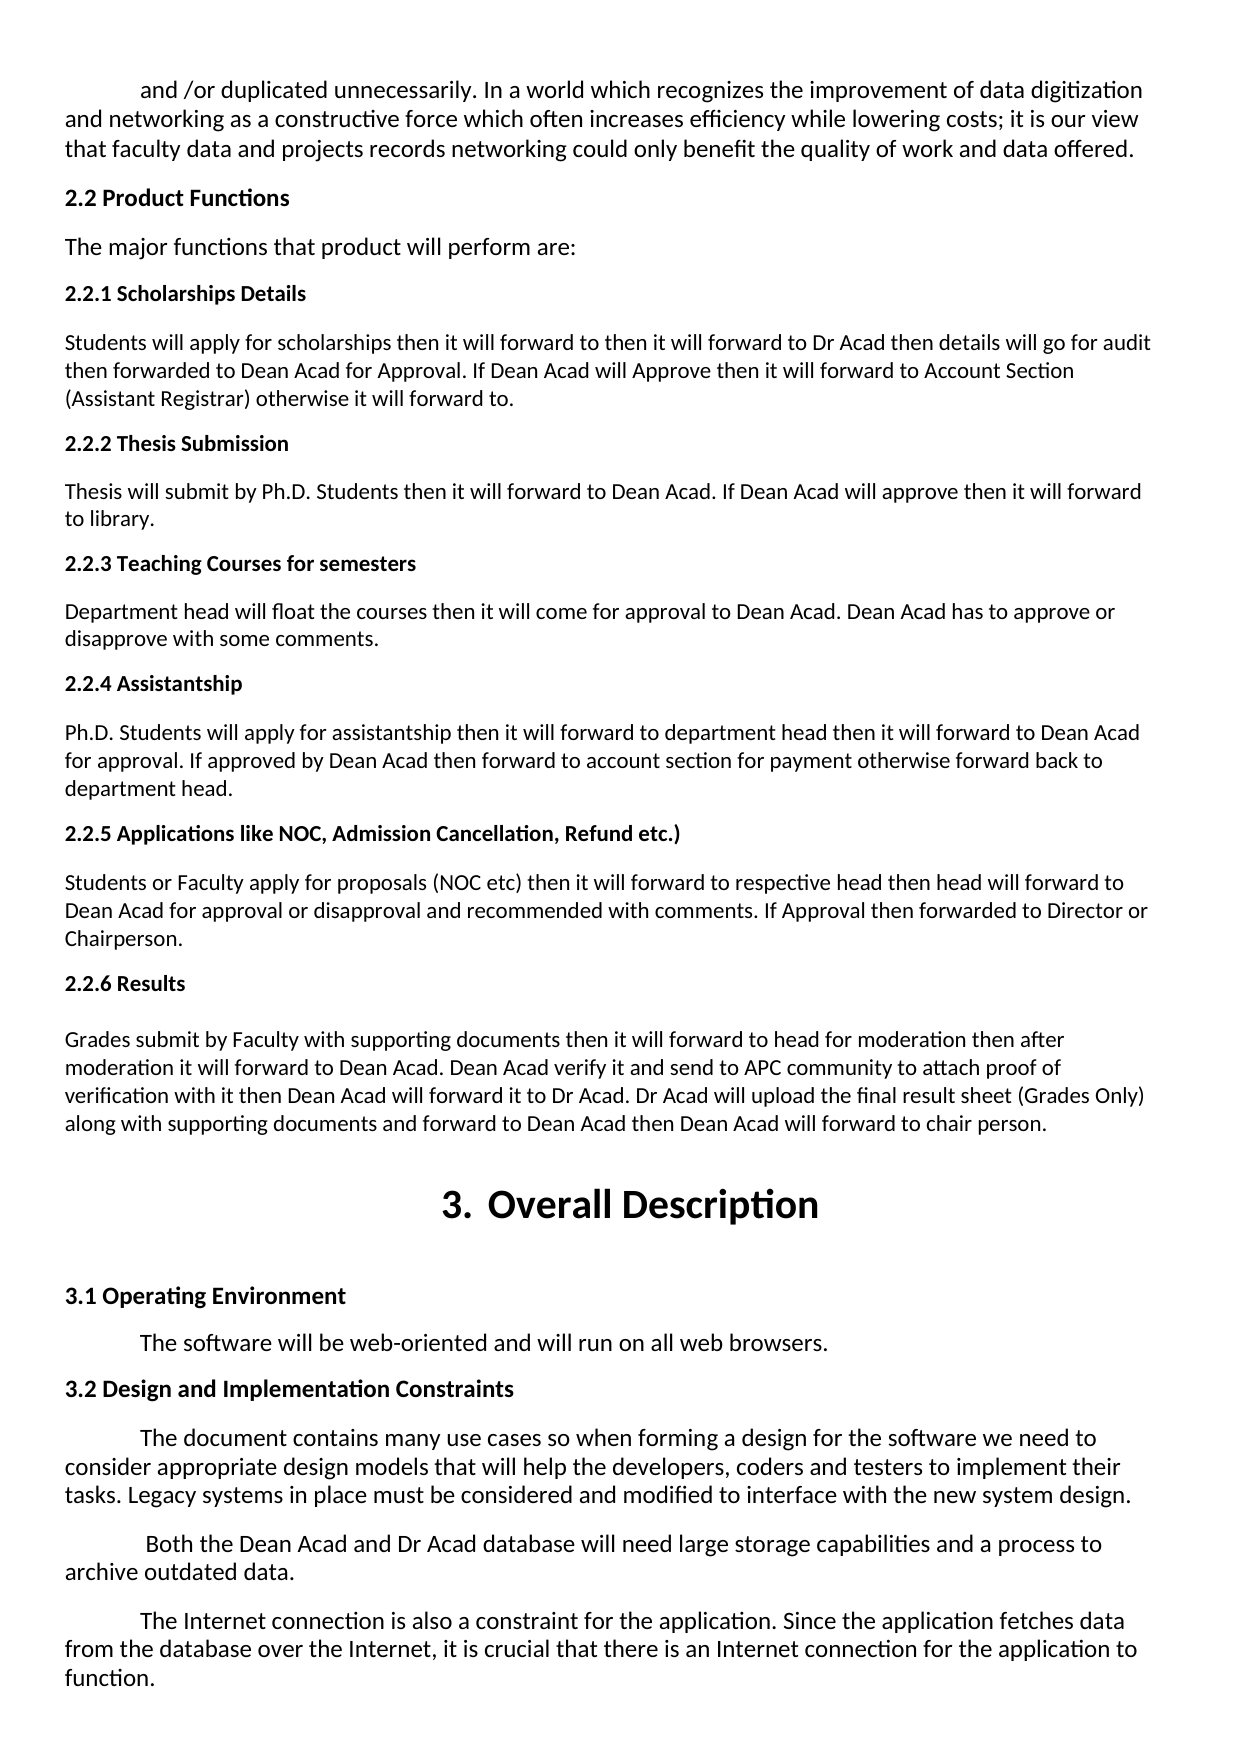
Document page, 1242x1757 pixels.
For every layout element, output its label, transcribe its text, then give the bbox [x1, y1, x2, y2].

text 2.2.3 Teaching Courses for semesters [64, 549, 1158, 577]
text The document contains many use cases so when forming a design for the software we need to consider appropriate design models that will help the developers, coders and testers to implement their tasks. Legacy systems in place must be considered and modified to interface with the new system design. [64, 1424, 1146, 1510]
text The major functions that product will perform are: [64, 231, 1158, 261]
text 2.2 Product Functions [64, 182, 1158, 213]
text Grades submit by Faculty with supporting documents then it will forward to head for moderation then after moderation it will forward to Dean Acad. Dean Acad verify it and send to APC community to attach proof of verification with it then Dean Acad will forward it to Dr Acad. Dr Acad will upload the final result sheet (Grades Only) along with supporting documents and forward to Dean Acad then Dean Acad will forward to chair person. [64, 1025, 1158, 1137]
text Thesis will submit by Ph.D. Students then it will forward to Dean Acad. If Dean Acad will approve then it will forward to library. [64, 478, 1152, 532]
text Students or Faculty apply for proposals (NOC etc) then it will forward to respective head then head will forward to Dean Acad for approval or disapproval and recommended with comments. If Approval then forwarded to Director or Chairperson. [64, 868, 1158, 952]
text Students will apply for scholarships then it will forward to then it will forward to Dr Acad then details will go for audit then forwarded to Dean Acad for Approval. If Dean Acad will Approve then it will forward to Account Section (Assistant Registrar) otherwise it will forward to. [64, 328, 1158, 412]
text 2.2.1 Scholarships Details [64, 279, 1158, 307]
text The software will be web-oriented and will run on all web browsers. [139, 1327, 1158, 1357]
text 2.2.4 Assistantship [64, 669, 1158, 698]
text Both the Dean Acad and Dr Acad database will need large storage capabilities and a process to archive outdated data. [64, 1530, 1117, 1586]
text Ph.D. Students will apply for assistantship then it will forward to department head then it will forward to Dean Acad for approval. If approved by Dean Acad then forward to account section for payment otherwise forward back to department head. [64, 718, 1150, 802]
text 2.2.5 Applications like NOC, Admission Cancellation, Refund etc.) [64, 819, 1158, 847]
text and /or duplicated unnecessarily. In a world which recognizes the improvement of data digitization and networking as a constructive force which often increases efficiency while lowering costs; it is our view that faculty data and projects records networking could only benefit the quality of work and data offered. [64, 74, 1154, 164]
list Overall Description [102, 1178, 1158, 1229]
text 2.2.6 Results [64, 969, 1158, 997]
text 3.2 Design and Implementation Constraints [64, 1374, 1158, 1404]
text 2.2.2 Thesis Submission [64, 429, 1158, 457]
text Department head will float the courses then it will come for approval to Dean Acad. Dean Acad has to approve or disapprove with some comments. [64, 598, 1125, 652]
text 3.1 Operating Environment [64, 1280, 1158, 1310]
text The Internet connection is also a constraint for the application. Since the application fetches data from the database over the Internet, it is crucial that there is an Internet connection for the application to function. [64, 1606, 1152, 1692]
